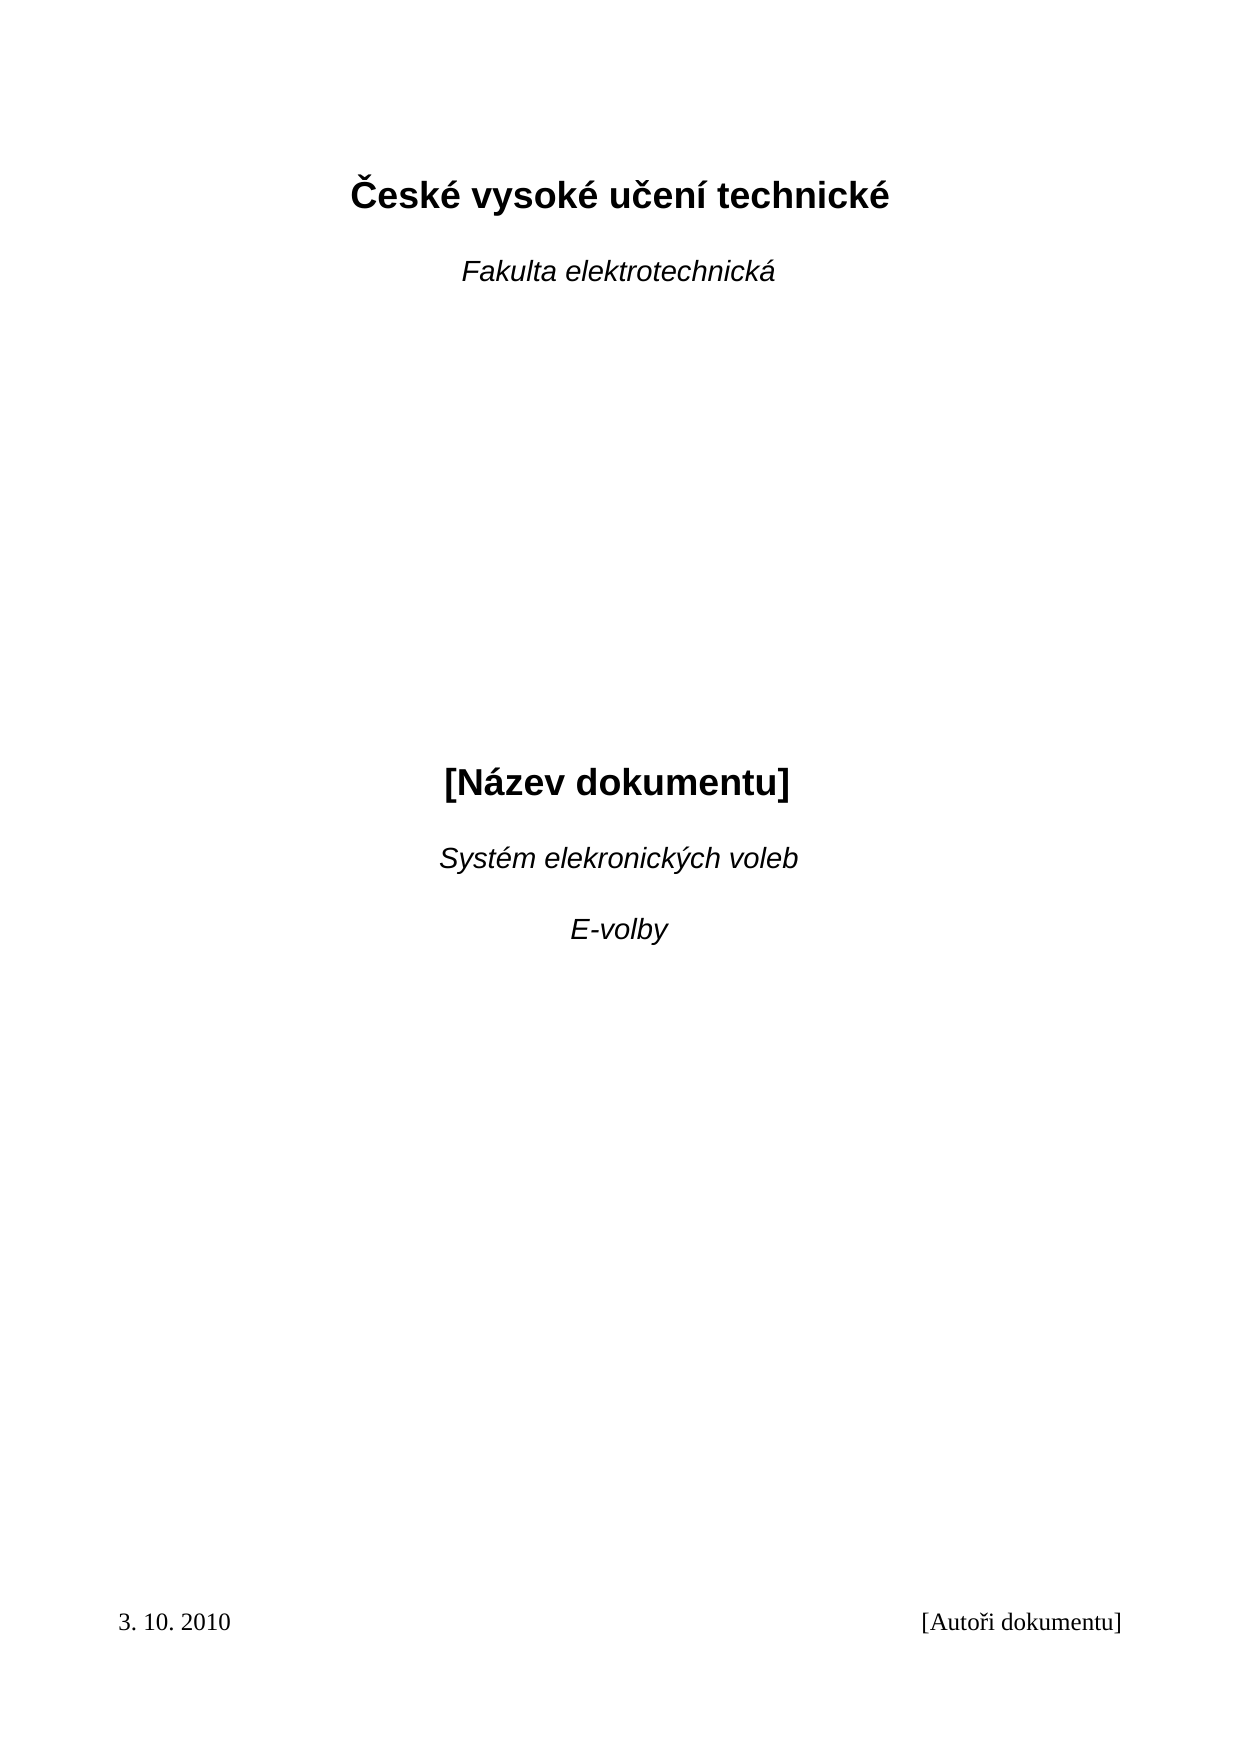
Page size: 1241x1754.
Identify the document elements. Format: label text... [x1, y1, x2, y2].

title České vysoké učení technické [118, 174, 1122, 217]
subtitle Systém elekronických voleb [118, 841, 1122, 875]
subtitle Fakulta elektrotechnická [118, 254, 1122, 288]
title [Název dokumentu] [112, 761, 1122, 804]
subtitle E-volby [118, 912, 1122, 946]
